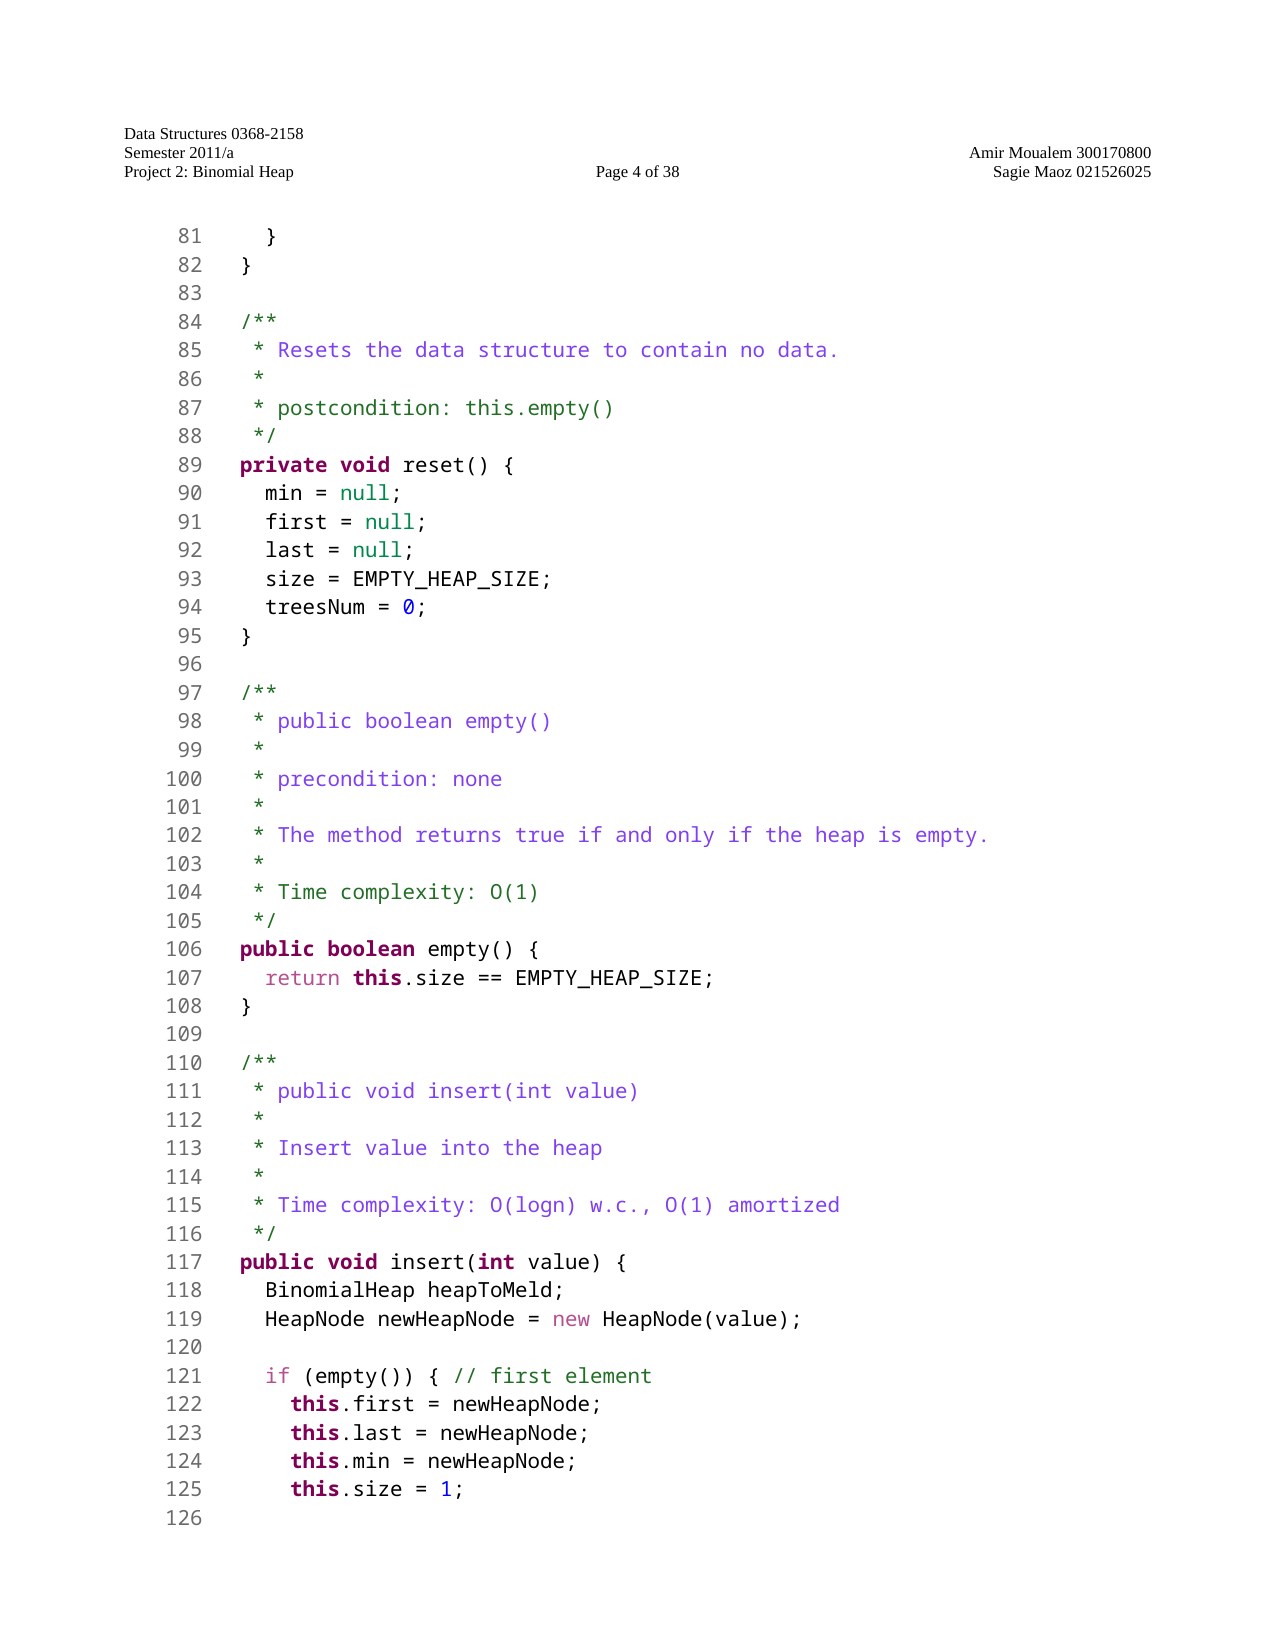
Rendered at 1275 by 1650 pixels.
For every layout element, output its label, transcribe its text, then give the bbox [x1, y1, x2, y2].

text 88 */ [165, 421, 1157, 450]
text 105 */ [165, 906, 1157, 934]
text 93 size = EMPTY_HEAP_SIZE; [165, 564, 1157, 592]
text 123 this.last = newHeapNode; [165, 1418, 1157, 1446]
text 87 * postcondition: this.empty() [165, 393, 1157, 421]
text 122 this.first = newHeapNode; [165, 1389, 1157, 1418]
text 82 } [165, 250, 1157, 278]
text 94 treesNum = 0; [165, 592, 1157, 621]
text 96 [165, 649, 1157, 678]
text 111 * public void insert(int value) [165, 1076, 1157, 1105]
text 99 * [165, 735, 1157, 764]
text 116 */ [165, 1219, 1157, 1247]
text 107 return this.size == EMPTY_HEAP_SIZE; [165, 963, 1157, 991]
text 81 } [165, 221, 1157, 250]
text 97 /** [165, 678, 1157, 707]
text 101 * [165, 792, 1157, 821]
text 124 this.min = newHeapNode; [165, 1446, 1157, 1474]
text 102 * The method returns true if and only if the heap is empty. [165, 821, 1157, 849]
text 119 HeapNode newHeapNode = new HeapNode(value); [165, 1304, 1157, 1332]
text 120 [165, 1332, 1157, 1361]
text 108 } [165, 991, 1157, 1019]
text 103 * [165, 849, 1157, 877]
text 104 * Time complexity: O(1) [165, 877, 1157, 906]
text 91 first = null; [165, 507, 1157, 535]
text 110 /** [165, 1048, 1157, 1076]
text 84 /** [165, 307, 1157, 336]
text 126 [165, 1503, 1157, 1531]
text 86 * [165, 364, 1157, 393]
text 113 * Insert value into the heap [165, 1133, 1157, 1162]
text 83 [165, 278, 1157, 307]
text 118 BinomialHeap heapToMeld; [165, 1276, 1157, 1304]
text 125 this.size = 1; [165, 1474, 1157, 1503]
text 112 * [165, 1105, 1157, 1133]
text 92 last = null; [165, 535, 1157, 564]
text 85 * Resets the data structure to contain no data. [165, 336, 1157, 364]
text 121 if (empty()) { // first element [165, 1361, 1157, 1389]
text 114 * [165, 1162, 1157, 1190]
text 90 min = null; [165, 478, 1157, 507]
text 109 [165, 1019, 1157, 1048]
text 95 } [165, 621, 1157, 649]
text 117 public void insert(int value) { [165, 1247, 1157, 1276]
text 89 private void reset() { [165, 450, 1157, 478]
text 115 * Time complexity: O(logn) w.c., O(1) amortized [165, 1190, 1157, 1219]
text 100 * precondition: none [165, 764, 1157, 792]
text 98 * public boolean empty() [165, 707, 1157, 735]
text 106 public boolean empty() { [165, 934, 1157, 963]
